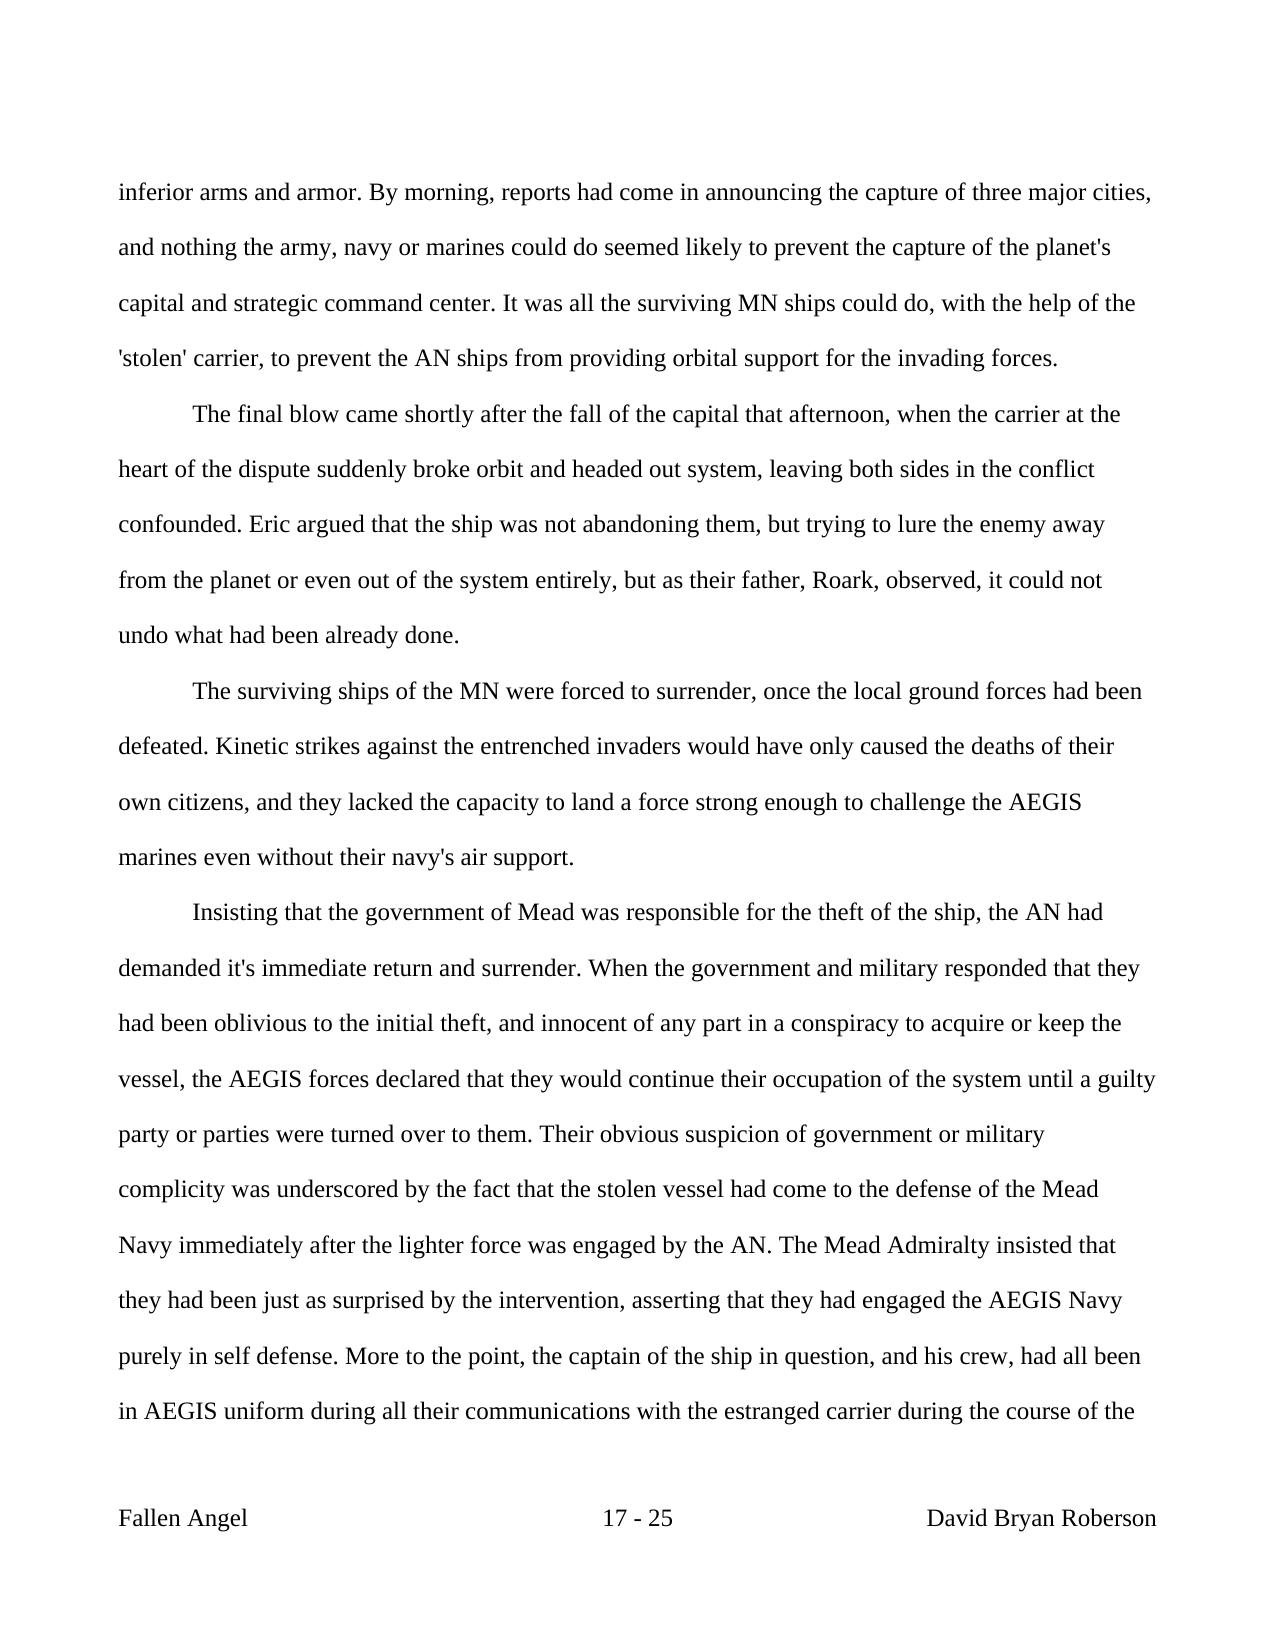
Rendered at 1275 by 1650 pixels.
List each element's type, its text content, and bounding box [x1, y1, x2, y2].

text inferior arms and armor. By morning, reports had come in announcing the capture of three major cities, and nothing the army, navy or marines could do seemed likely to prevent the capture of the planet's capital and strategic command center. It was all the surviving MN ships could do, with the help of the 'stolen' carrier, to prevent the AN ships from providing orbital support for the invading forces. [118, 178, 1157, 372]
text Insisting that the government of Mead was responsible for the theft of the ship, the AN had demanded it's immediate return and surrender. When the government and military responded that they had been oblivious to the initial theft, and innocent of any part in a conspiracy to acquire or keep the vessel, the AEGIS forces declared that they would continue their occupation of the system until a guilty party or parties were turned over to them. Their obvious suspicion of government or military complicity was underscored by the fact that the stolen vessel had come to the defense of the Mead Navy immediately after the lighter force was engaged by the AN. The Mead Admiralty insisted that they had been just as surprised by the intervention, asserting that they had engaged the AEGIS Navy purely in self defense. More to the point, the captain of the ship in question, and his crew, had all been in AEGIS uniform during all their communications with the estranged carrier during the course of the [118, 898, 1157, 1425]
text The final blow came shortly after the fall of the capital that afternoon, when the carrier at the heart of the dispute suddenly broke orbit and headed out system, leaving both sides in the conflict confounded. Eric argued that the ship was not abandoning them, but trying to lure the enemy away from the planet or even out of the system entirely, but as their father, Roark, observed, it could not undo what had been already done. [118, 400, 1157, 649]
text The surviving ships of the MN were forced to surrender, once the local ground forces had been defeated. Kinetic strikes against the entrenched invaders would have only caused the deaths of their own citizens, and they lacked the capacity to land a force strong enough to challenge the AEGIS marines even without their navy's air support. [118, 677, 1157, 871]
